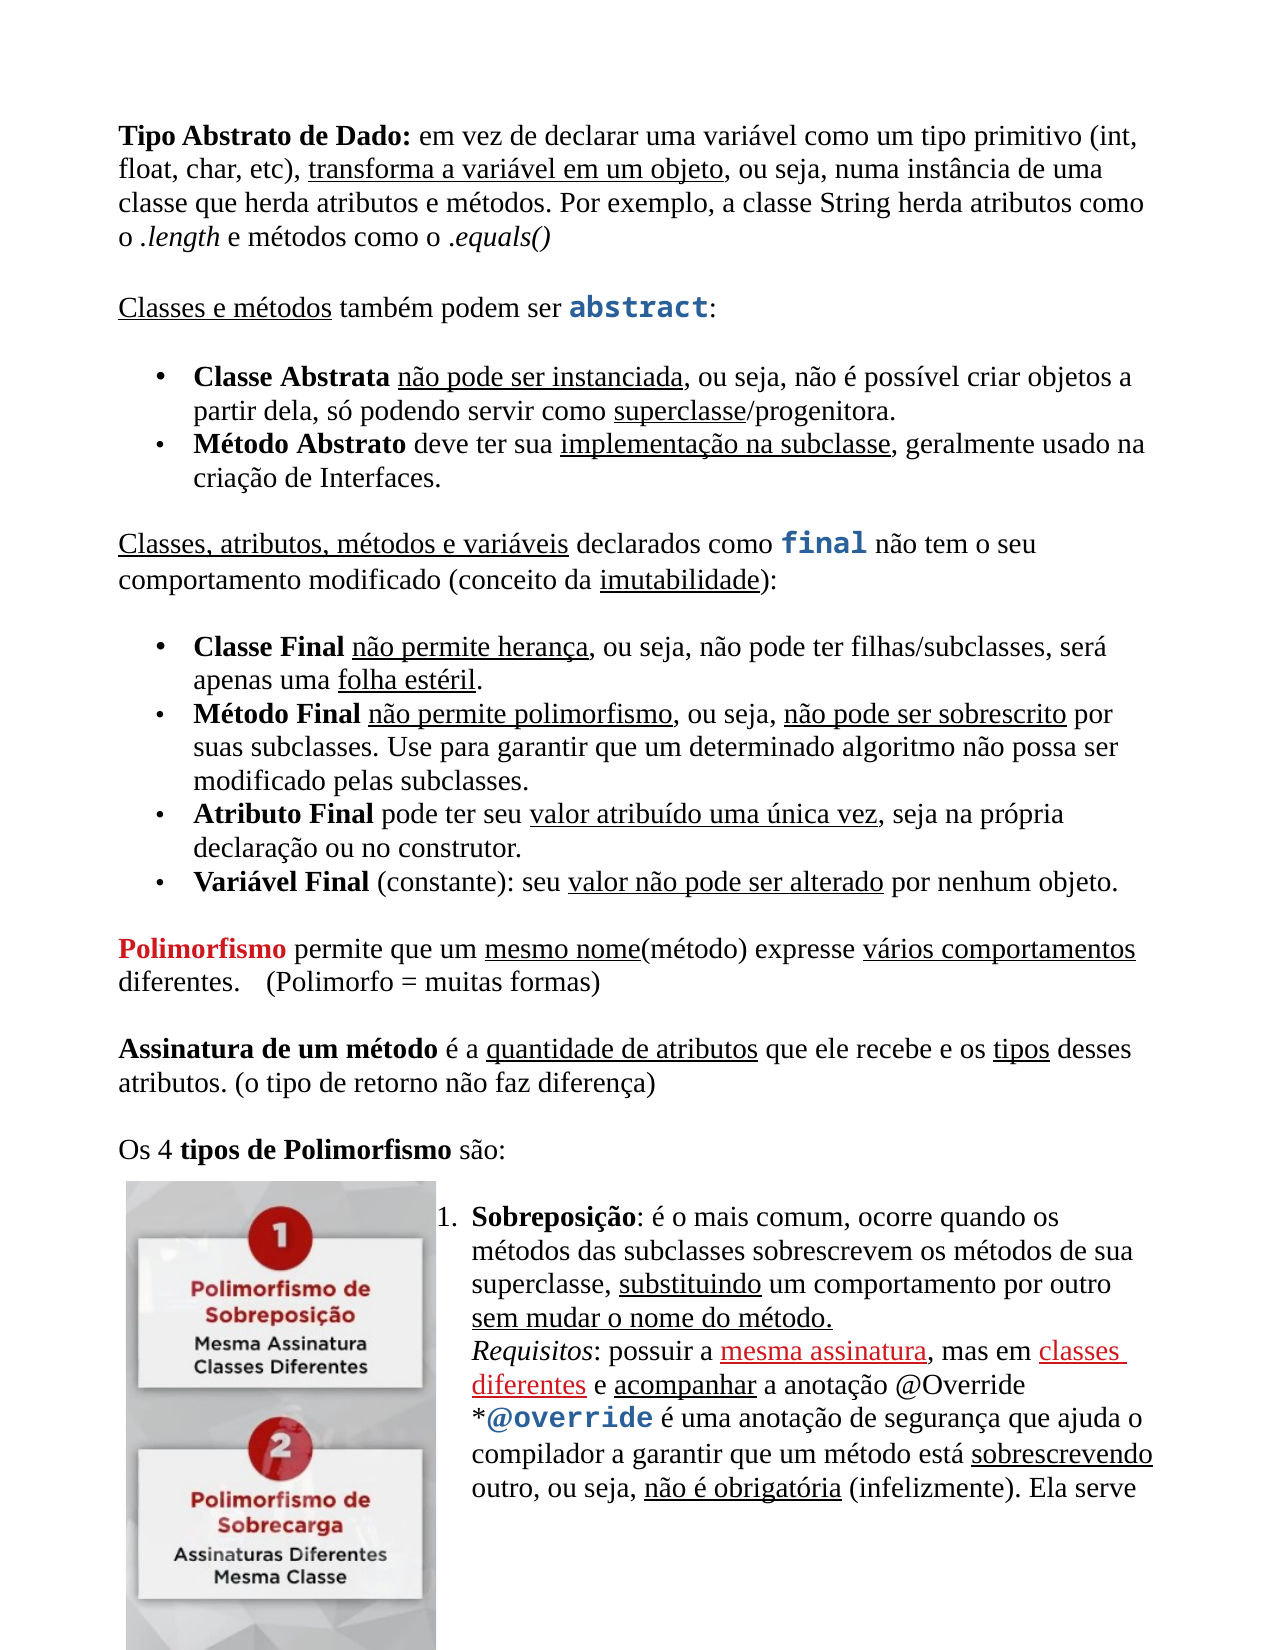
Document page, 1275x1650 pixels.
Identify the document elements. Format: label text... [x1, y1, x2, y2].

list Sobreposição: é o mais comum, ocorre quando os métodos das subclasses sobrescrevem os métodos de sua superclasse, substituindo um comportamento por outro sem mudar o nome do método. Requisitos: possuir a mesma assinatura, mas em classes diferentes e acompanhar a anotação @Override *@override é uma anotação de segurança que ajuda o compilador a garantir que um método está sobrescrevendo outro, ou seja, não é obrigatória (infelizmente). Ela serve [437, 1199, 1157, 1503]
text Os 4 tipos de Polimorfismo são: [118, 1132, 1181, 1199]
list Classe Final não permite herança, ou seja, não pode ter filhas/subclasses, será apenas uma folha estéril. [156, 629, 1157, 696]
text Tipo Abstrato de Dado: em vez de declarar uma variável como um tipo primitivo (int, float, char, etc), transforma a variável em um objeto, ou seja, numa instância de uma classe que herda atributos e métodos. Por exemplo, a classe String herda atributos como o .length e métodos como o .equals() [118, 118, 1157, 252]
text Classes, atributos, métodos e variáveis declarados como final não tem o seu comportamento modificado (conceito da imutabilidade): [118, 522, 1157, 629]
text Polimorfismo permite que um mesmo nome(método) expresse vários comportamentos diferentes. (Polimorfo = muitas formas) [118, 931, 1181, 998]
text Assinatura de um método é a quantidade de atributos que ele recebe e os tipos desses atributos. (o tipo de retorno não faz diferença) [118, 1031, 1157, 1098]
text Classes e métodos também podem ser abstract: [118, 286, 1157, 359]
list Variável Final (constante): seu valor não pode ser alterado por nenhum objeto. [156, 864, 1157, 897]
list Método Final não permite polimorfismo, ou seja, não pode ser sobrescrito por suas subclasses. Use para garantir que um determinado algoritmo não possa ser modificado pelas subclasses. [156, 696, 1157, 797]
list Classe Abstrata não pode ser instanciada, ou seja, não é possível criar objetos a partir dela, só podendo servir como superclasse/progenitora. [156, 359, 1157, 426]
picture [125, 1181, 437, 1650]
list Atributo Final pode ter seu valor atribuído uma única vez, seja na própria declaração ou no construtor. [156, 797, 1157, 864]
list Método Abstrato deve ter sua implementação na subclasse, geralmente usado na criação de Interfaces. [156, 426, 1157, 522]
